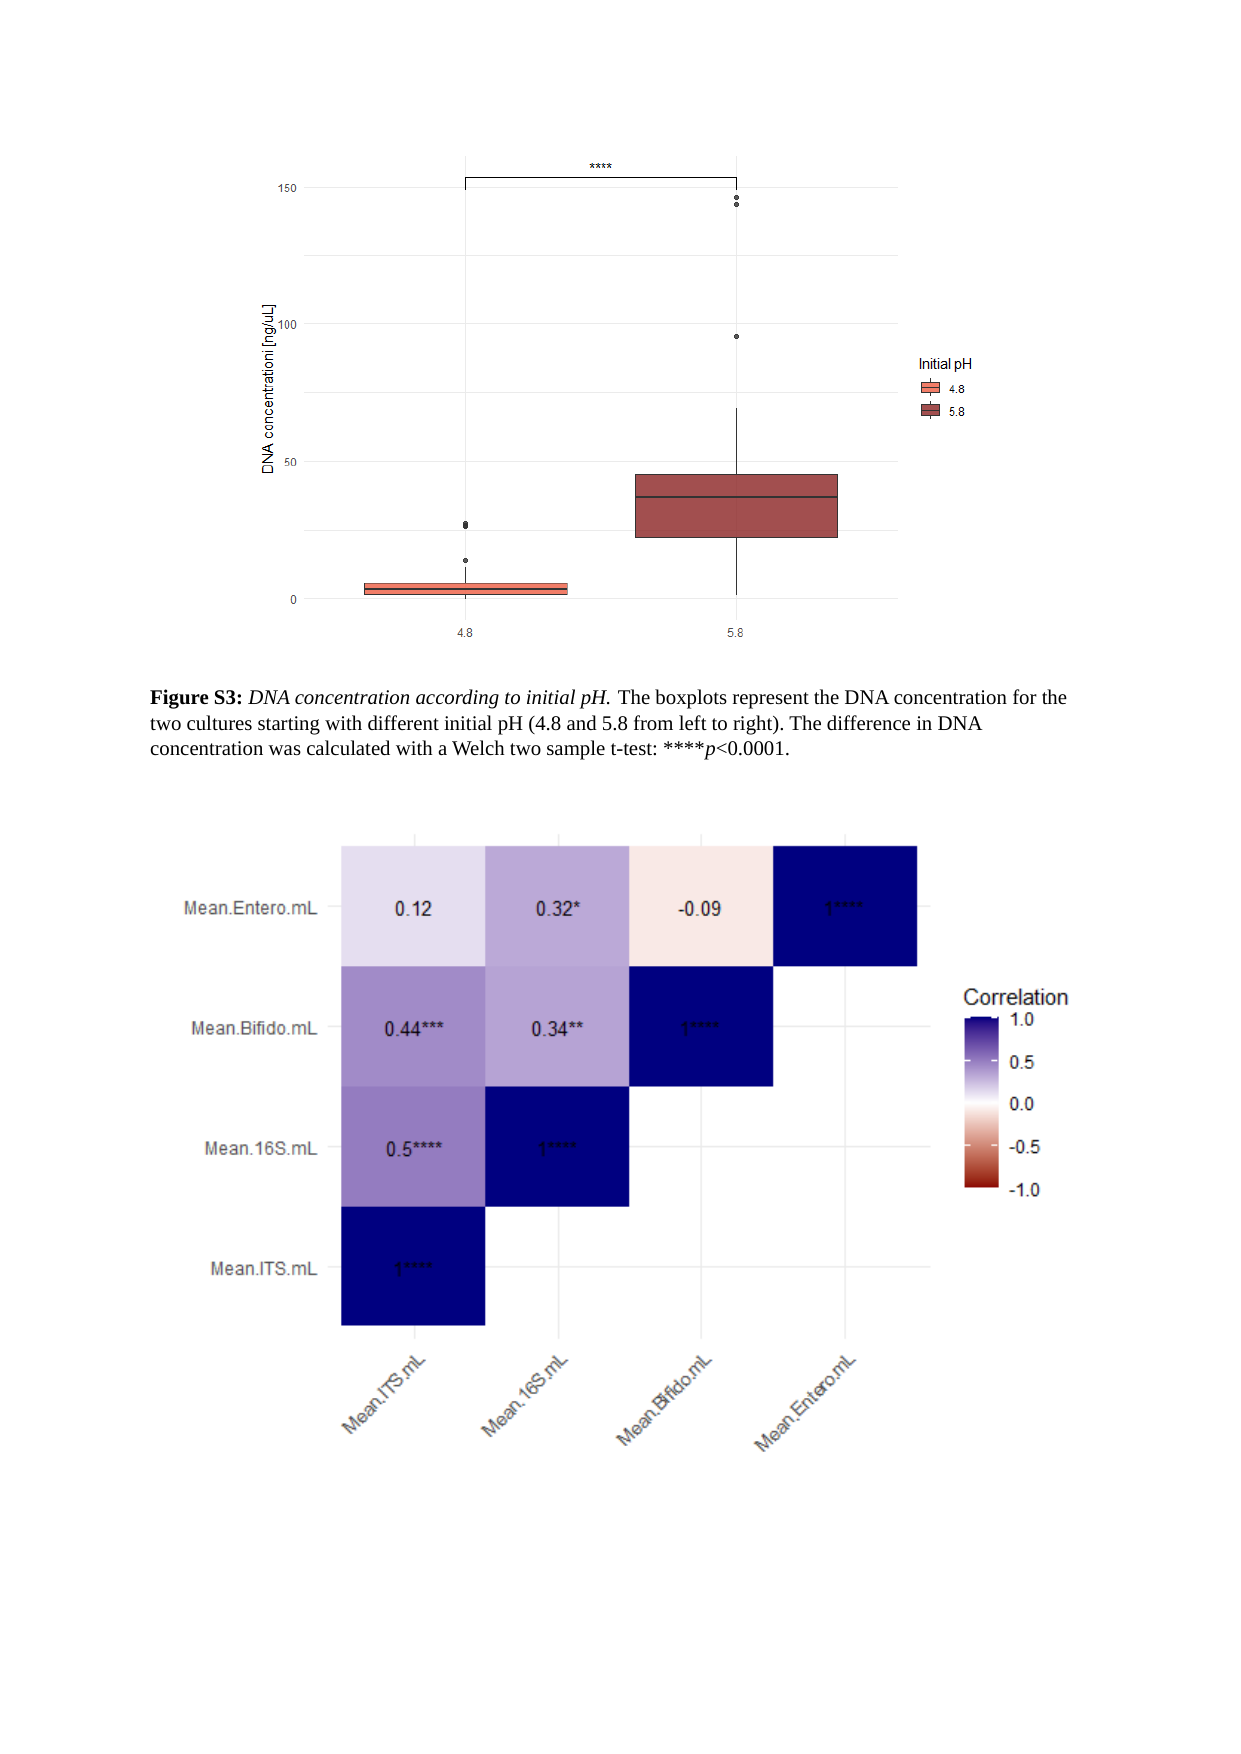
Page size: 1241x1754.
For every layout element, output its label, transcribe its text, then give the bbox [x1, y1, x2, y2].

text Figure S3: DNA concentration according to initial pH. The boxplots represent the DNA concentration for the two cultures starting with different initial pH (4.8 and 5.8 from left to right). The difference in DNA concentration was calculated with a Welch two sample t-test: ****p<0.0001. [150, 681, 1090, 760]
